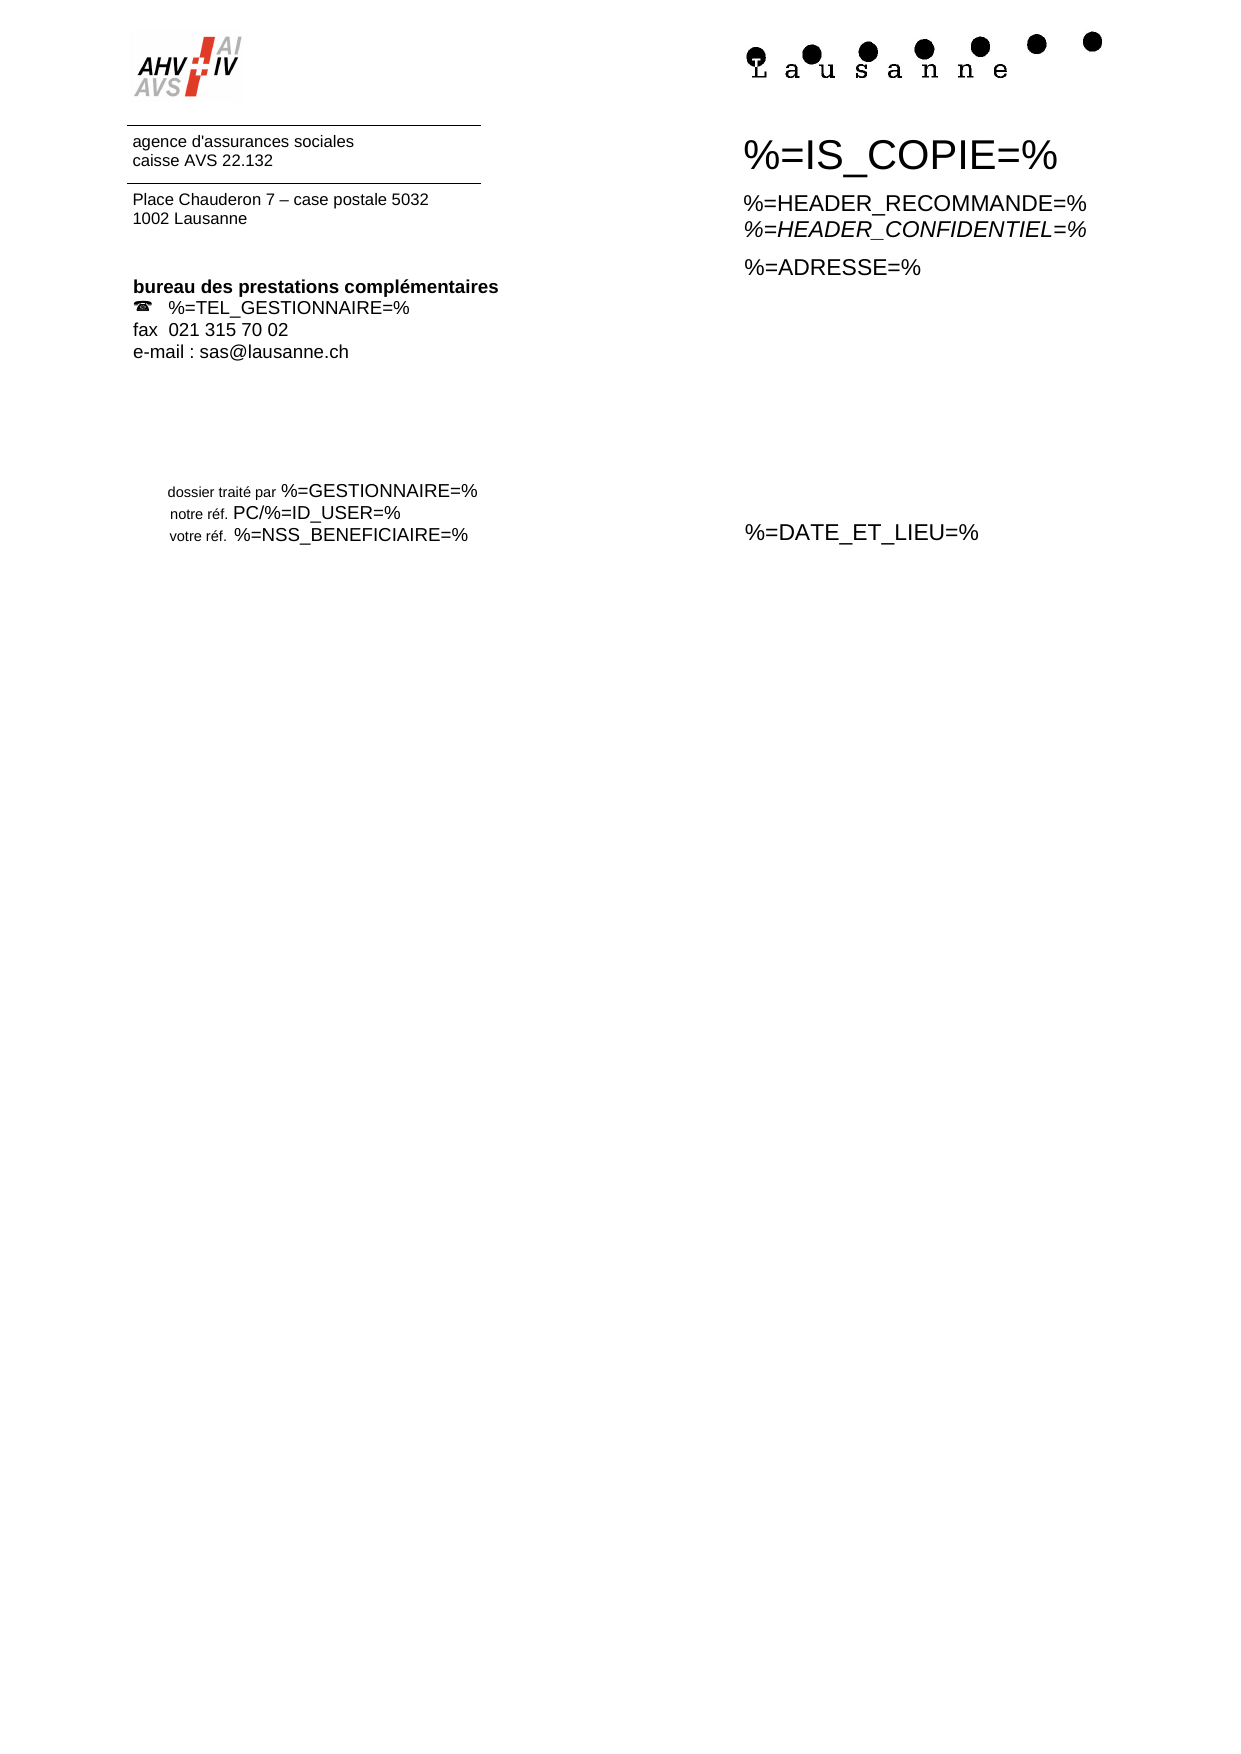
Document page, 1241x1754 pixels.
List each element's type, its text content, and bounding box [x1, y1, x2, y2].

table_header [481, 125, 737, 184]
table_cell dossier traité par %=GESTIONNAIRE=% notre réf. PC/%=ID_USER=% votre réf. %=NSS_BENEFICIAIRE=% [127, 472, 738, 551]
table_header %=HEADER_RECOMMANDE=% %=HEADER_CONFIDENTIEL=% [738, 184, 1145, 248]
picture [129, 29, 244, 102]
picture [738, 29, 1106, 82]
table_cell [433, 432, 738, 472]
table_header [481, 184, 737, 248]
table_cell [738, 432, 1146, 472]
table_header %=IS_COPIE=% [738, 125, 1145, 184]
table_header %=ADRESSE=% [738, 248, 1146, 432]
table_header agence d'assurances sociales caisse AVS 22.132 [127, 126, 481, 183]
table_cell [127, 396, 432, 432]
table_cell [127, 432, 432, 472]
table_cell [433, 396, 738, 432]
table_header bureau des prestations complémentaires ( %=TEL_GESTIONNAIRE=% fax 021 315 70 02 e-mail : sas@lausanne.ch [127, 248, 738, 396]
table_cell %=DATE_ET_LIEU=% [738, 472, 1146, 551]
table_header Place Chauderon 7 – case postale 5032 1002 Lausanne [127, 184, 481, 248]
